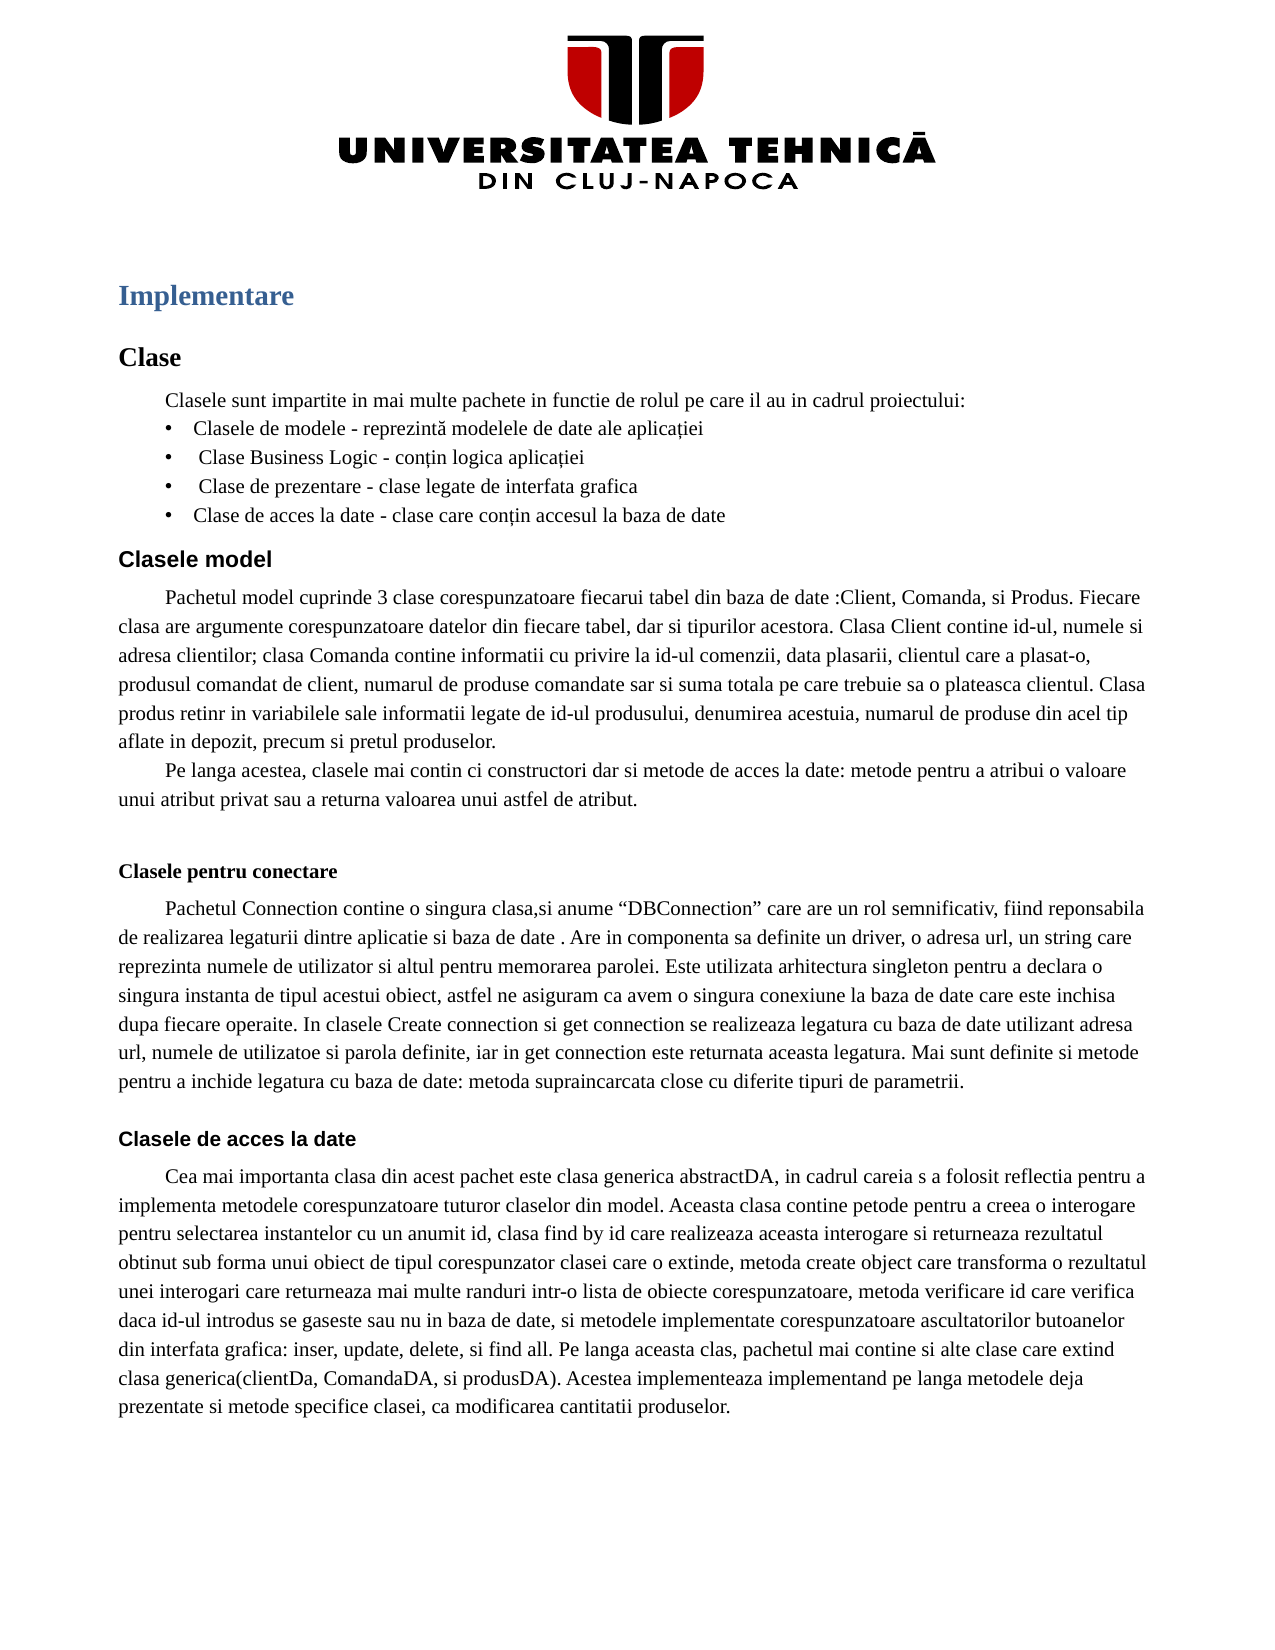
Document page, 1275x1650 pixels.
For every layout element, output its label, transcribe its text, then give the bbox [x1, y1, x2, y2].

list Clase de acces la date - clase care conțin accesul la baza de date [118, 503, 1157, 527]
subtitle Clasele de acces la date [118, 1127, 1157, 1151]
text Pe langa acestea, clasele mai contin ci constructori dar si metode de acces la date: metode pentru a atribui o valoare unui atribut privat sau a returna valoarea unui astfel de atribut. [118, 758, 1157, 811]
subtitle Clasele pentru conectare [118, 859, 1157, 883]
text Cea mai importanta clasa din acest pachet este clasa generica abstractDA, in cadrul careia s a folosit reflectia pentru a implementa metodele corespunzatoare tuturor claselor din model. Aceasta clasa contine petode pentru a creea o interogare pentru selectarea instantelor cu un anumit id, clasa find by id care realizeaza aceasta interogare si returneaza rezultatul obtinut sub forma unui obiect de tipul corespunzator clasei care o extinde, metoda create object care transforma o rezultatul unei interogari care returneaza mai multe randuri intr-o lista de obiecte corespunzatoare, metoda verificare id care verifica daca id-ul introdus se gaseste sau nu in baza de date, si metodele implementate corespunzatoare ascultatorilor butoanelor din interfata grafica: inser, update, delete, si find all. Pe langa aceasta clas, pachetul mai contine si alte clase care extind clasa generica(clientDa, ComandaDA, si produsDA). Acestea implementeaza implementand pe langa metodele deja prezentate si metode specifice clasei, ca modificarea cantitatii produselor. [118, 1164, 1157, 1418]
text Pachetul model cuprinde 3 clase corespunzatoare fiecarui tabel din baza de date :Client, Comanda, si Produs. Fiecare clasa are argumente corespunzatoare datelor din fiecare tabel, dar si tipurilor acestora. Clasa Client contine id-ul, numele si adresa clientilor; clasa Comanda contine informatii cu privire la id-ul comenzii, data plasarii, clientul care a plasat-o, produsul comandat de client, numarul de produse comandate sar si suma totala pe care trebuie sa o plateasca clientul. Clasa produs retinr in variabilele sale informatii legate de id-ul produsului, denumirea acestuia, numarul de produse din acel tip aflate in depozit, precum si pretul produselor. [118, 585, 1157, 753]
subtitle Implementare [118, 278, 1157, 312]
list Clasele de modele - reprezintă modelele de date ale aplicației [118, 416, 1157, 440]
list Clase de prezentare - clase legate de interfata grafica [118, 474, 1157, 498]
text Pachetul Connection contine o singura clasa,si anume “DBConnection” care are un rol semnificativ, fiind reponsabila de realizarea legaturii dintre aplicatie si baza de date . Are in componenta sa definite un driver, o adresa url, un string care reprezinta numele de utilizator si altul pentru memorarea parolei. Este utilizata arhitectura singleton pentru a declara o singura instanta de tipul acestui obiect, astfel ne asiguram ca avem o singura conexiune la baza de date care este inchisa dupa fiecare operaite. In clasele Create connection si get connection se realizeaza legatura cu baza de date utilizant adresa url, numele de utilizatoe si parola definite, iar in get connection este returnata aceasta legatura. Mai sunt definite si metode pentru a inchide legatura cu baza de date: metoda supraincarcata close cu diferite tipuri de parametrii. [118, 896, 1157, 1093]
text Clasele sunt impartite in mai multe pachete in functie de rolul pe care il au in cadrul proiectului: [118, 387, 1157, 412]
list Clase Business Logic - conțin logica aplicației [118, 445, 1157, 469]
subtitle Clase [118, 341, 1157, 372]
subtitle Clasele model [118, 546, 1157, 573]
